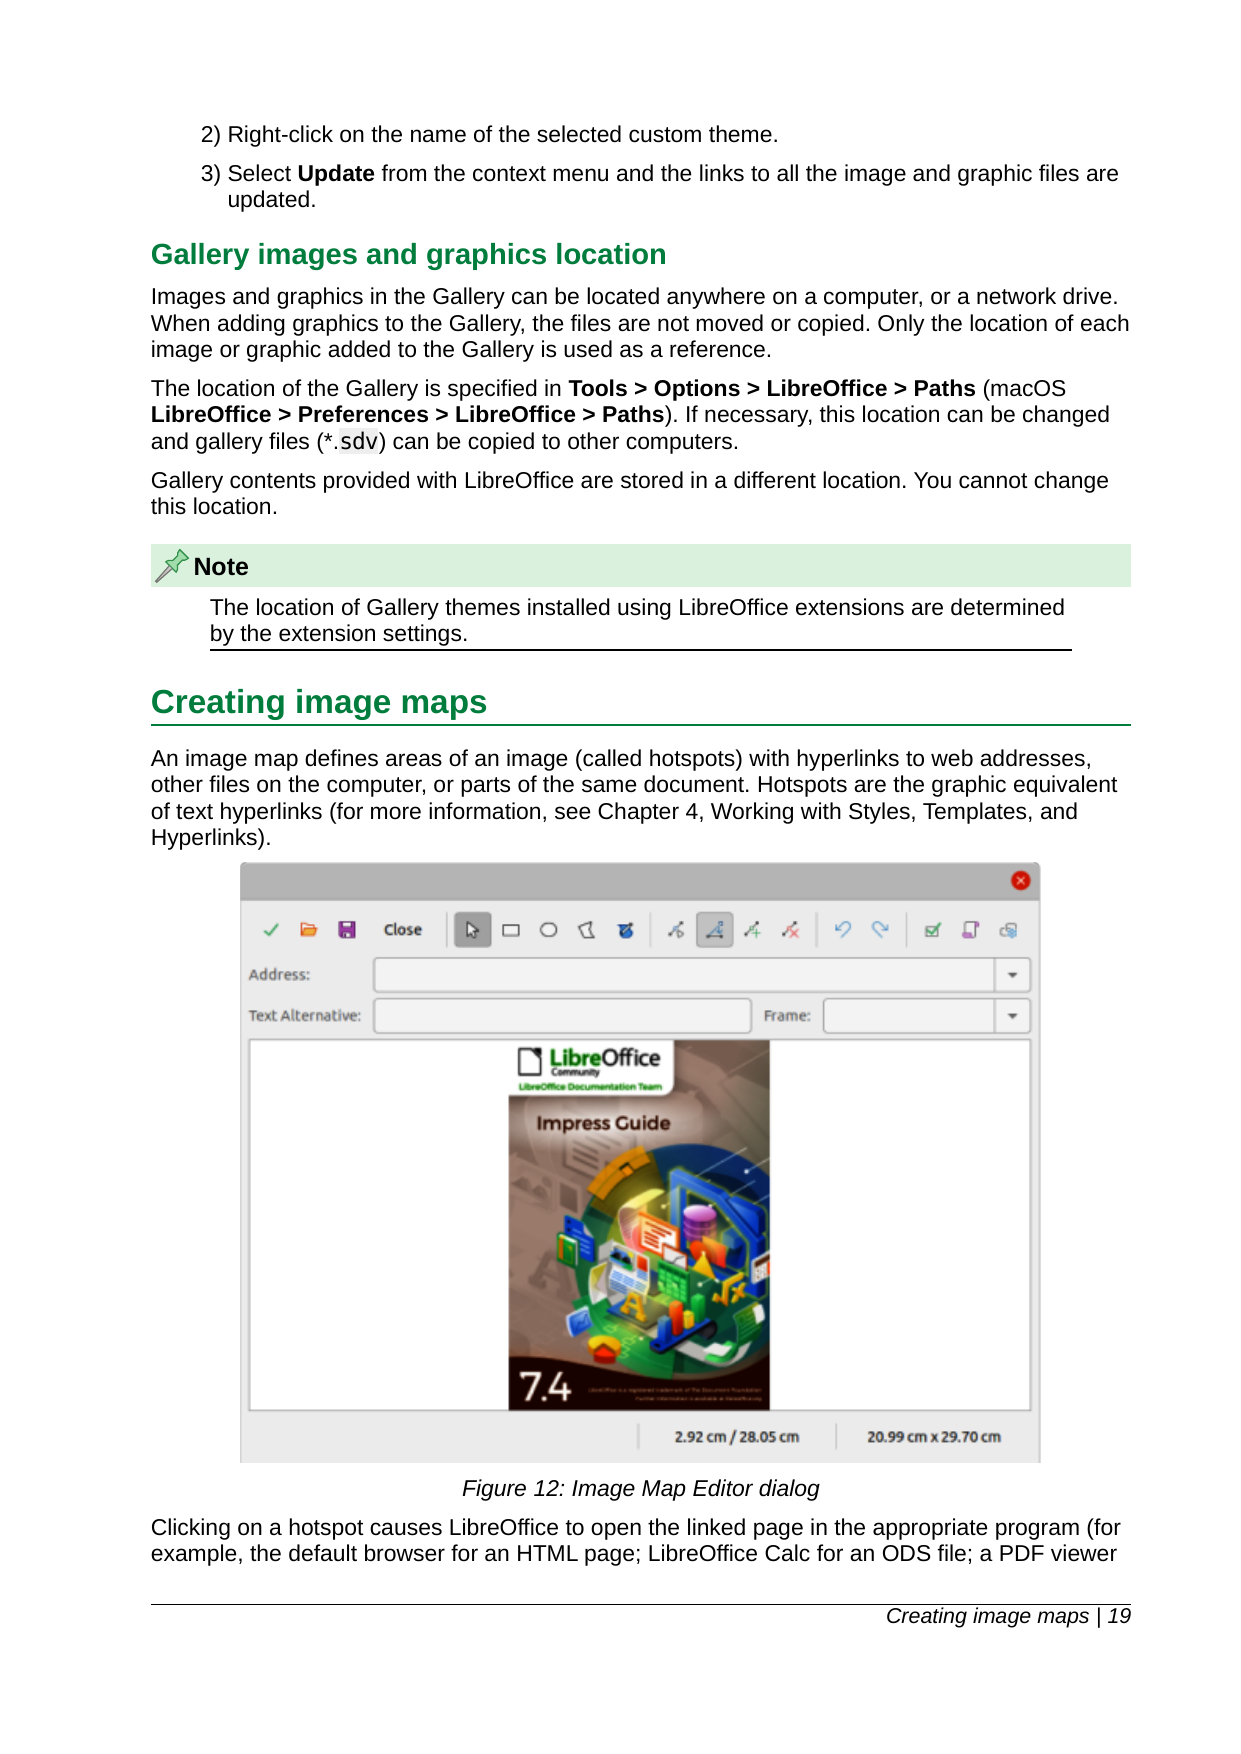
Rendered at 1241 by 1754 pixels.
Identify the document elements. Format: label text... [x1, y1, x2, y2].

text The location of Gallery themes installed using LibreOffice extensions are determined by the extension settings. [209, 594, 1072, 651]
text The location of the Gallery is specified in Tools > Options > LibreOffice > Paths (macOS LibreOffice > Preferences > LibreOffice > Paths). If necessary, this location can be changed and gallery files (*.sdv) can be copied to other computers. [151, 375, 1131, 454]
text Images and graphics in the Gallery can be located anywhere on a computer, or a network drive. When adding graphics to the Gallery, the files are not moved or copied. Only the location of each image or graphic added to the Gallery is used as a reference. [151, 283, 1131, 362]
text Clicking on a hotspot causes LibreOffice to open the linked page in the appropriate program (for example, the default browser for an HTML page; LibreOffice Calc for an ODS file; a PDF viewer [151, 1514, 1131, 1567]
text An image map defines areas of an image (called hotspots) with hyperlinks to web addresses, other files on the computer, or parts of the same document. Hotspots are the graphic equivalent of text hyperlinks (for more information, see Chapter 4, Working with Styles, Templates, and Hyperlinks). [151, 745, 1131, 850]
subtitle Note [151, 544, 1131, 587]
text Gallery contents provided with LibreOffice are stored in a different location. You cannot change this location. [151, 467, 1131, 520]
text Figure 12: Image Map Editor dialog [240, 1475, 1042, 1502]
list Select Update from the context menu and the links to all the image and graphic files are updated. [227, 160, 1131, 213]
subtitle Creating image maps [151, 683, 1131, 724]
list Right-click on the name of the selected custom theme. [227, 121, 1131, 147]
picture [240, 862, 1042, 1463]
subtitle Gallery images and graphics location [151, 237, 1131, 271]
